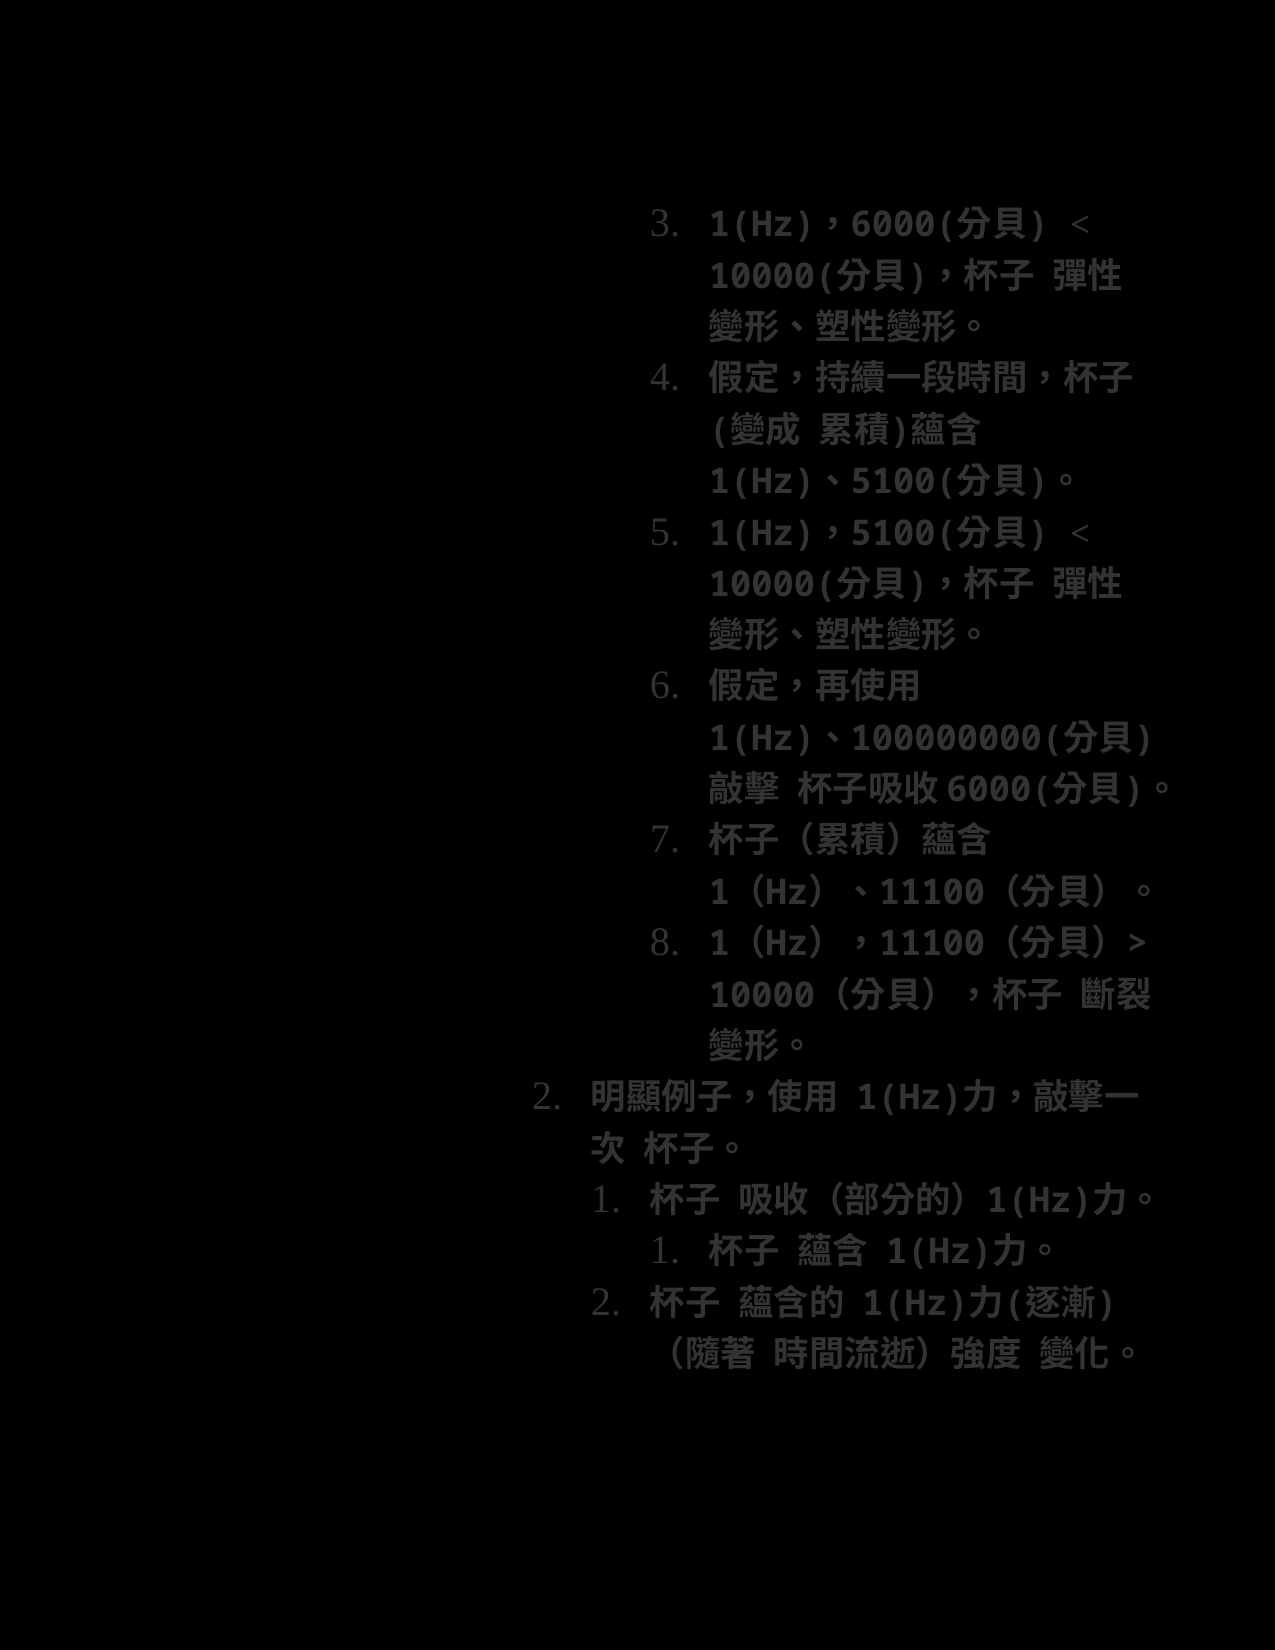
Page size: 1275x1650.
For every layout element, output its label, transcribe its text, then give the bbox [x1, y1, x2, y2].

list 杯子 吸收（部分的）1(Hz)力。 [591, 1171, 1157, 1222]
list 假定，持續一段時間，杯子(變成 累積)蘊含 1(Hz)、5100(分貝)。 [649, 350, 1157, 504]
list 杯子（累積）蘊含 1（Hz）、11100（分貝）。 [649, 812, 1157, 914]
list 杯子 蘊含的 1(Hz)力(逐漸)（隨著 時間流逝）強度 變化。 [591, 1274, 1157, 1376]
list 1(Hz)，5100(分貝) < 10000(分貝)，杯子 彈性變形、塑性變形。 [649, 504, 1157, 658]
list 明顯例子，使用 1(Hz)力，敲擊一次 杯子。 [532, 1068, 1157, 1171]
list 假定，再使用1(Hz)、100000000(分貝)敲擊 杯子吸收6000(分貝)。 [649, 658, 1157, 812]
list 1(Hz)，6000(分貝) < 10000(分貝)，杯子 彈性變形、塑性變形。 [649, 196, 1157, 350]
list 杯子 蘊含 1(Hz)力。 [649, 1222, 1157, 1274]
list 1（Hz），11100（分貝）> 10000（分貝），杯子 斷裂變形。 [649, 914, 1157, 1068]
